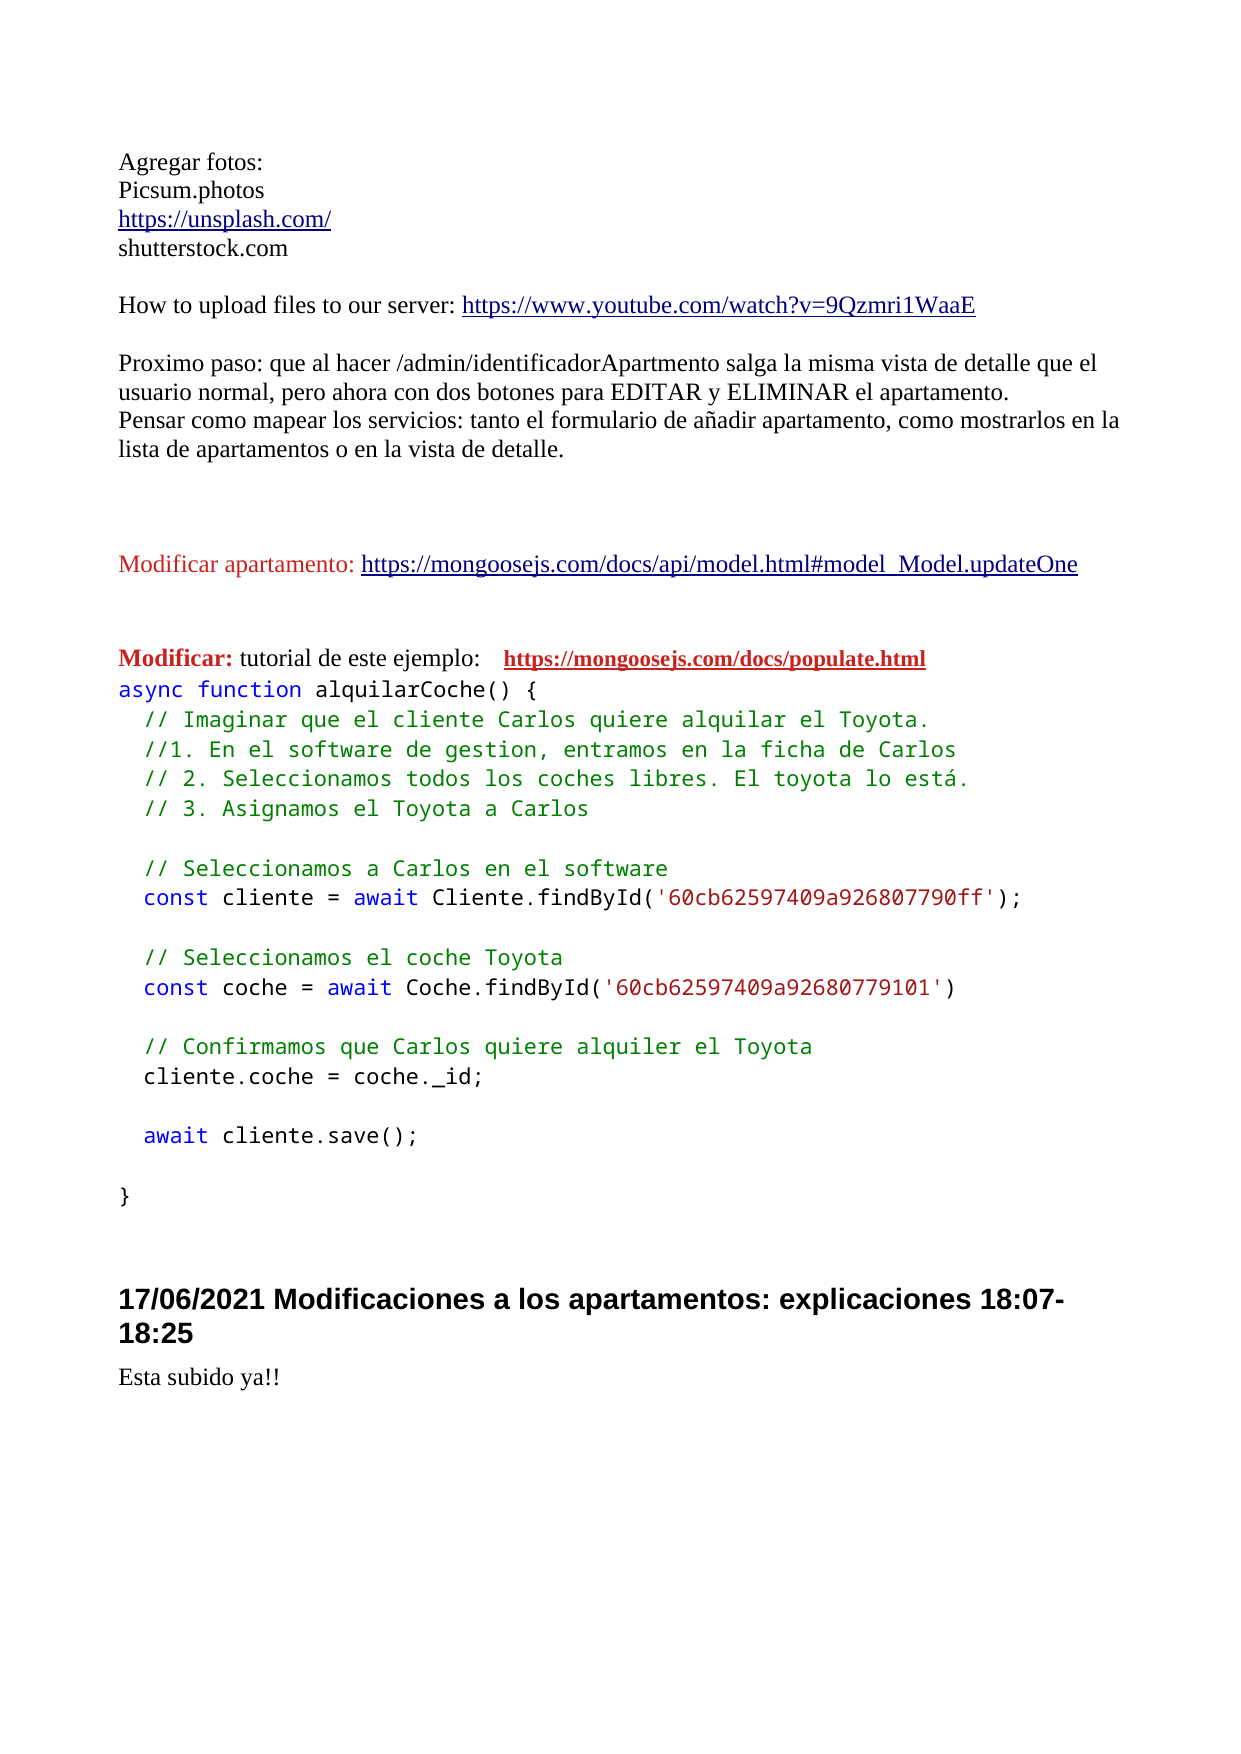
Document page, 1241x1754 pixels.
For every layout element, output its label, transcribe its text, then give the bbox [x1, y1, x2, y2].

text // 2. Seleccionamos todos los coches libres. El toyota lo está. [118, 763, 1122, 793]
text const cliente = await Cliente.findById('60cb62597409a926807790ff'); [118, 882, 1122, 912]
text Esta subido ya!! [118, 1362, 1122, 1391]
text Picsum.photos [118, 176, 1122, 204]
text shutterstock.com [118, 233, 1122, 262]
text // 3. Asignamos el Toyota a Carlos [118, 793, 1122, 823]
text cliente.coche = coche._id; [118, 1061, 1122, 1091]
text Modificar: tutorial de este ejemplo: https://mongoosejs.com/docs/populate.html [118, 636, 1122, 674]
text } [118, 1180, 1122, 1210]
text Proximo paso: que al hacer /admin/identificadorApartmento salga la misma vista de detalle que el usuario normal, pero ahora con dos botones para EDITAR y ELIMINAR el apartamento. [118, 348, 1122, 406]
text How to upload files to our server: https://www.youtube.com/watch?v=9Qzmri1WaaE [118, 291, 1122, 319]
text // Imaginar que el cliente Carlos quiere alquilar el Toyota. [118, 704, 1122, 733]
text // Seleccionamos el coche Toyota [118, 942, 1122, 972]
text Agregar fotos: [118, 147, 1122, 176]
text const coche = await Coche.findById('60cb62597409a92680779101') [118, 972, 1122, 1001]
subtitle 17/06/2021 Modificaciones a los apartamentos: explicaciones 18:07-18:25 [118, 1282, 1122, 1349]
text //1. En el software de gestion, entramos en la ficha de Carlos [118, 733, 1122, 763]
text // Seleccionamos a Carlos en el software [118, 853, 1122, 882]
text https://unsplash.com/ [118, 204, 1122, 233]
text async function alquilarCoche() { [118, 674, 1122, 704]
text await cliente.save(); [118, 1120, 1122, 1150]
text Modificar apartamento: https://mongoosejs.com/docs/api/model.html#model_Model.updateOne [118, 549, 1122, 578]
text Pensar como mapear los servicios: tanto el formulario de añadir apartamento, como mostrarlos en la lista de apartamentos o en la vista de detalle. [118, 406, 1122, 463]
text // Confirmamos que Carlos quiere alquiler el Toyota [118, 1031, 1122, 1061]
